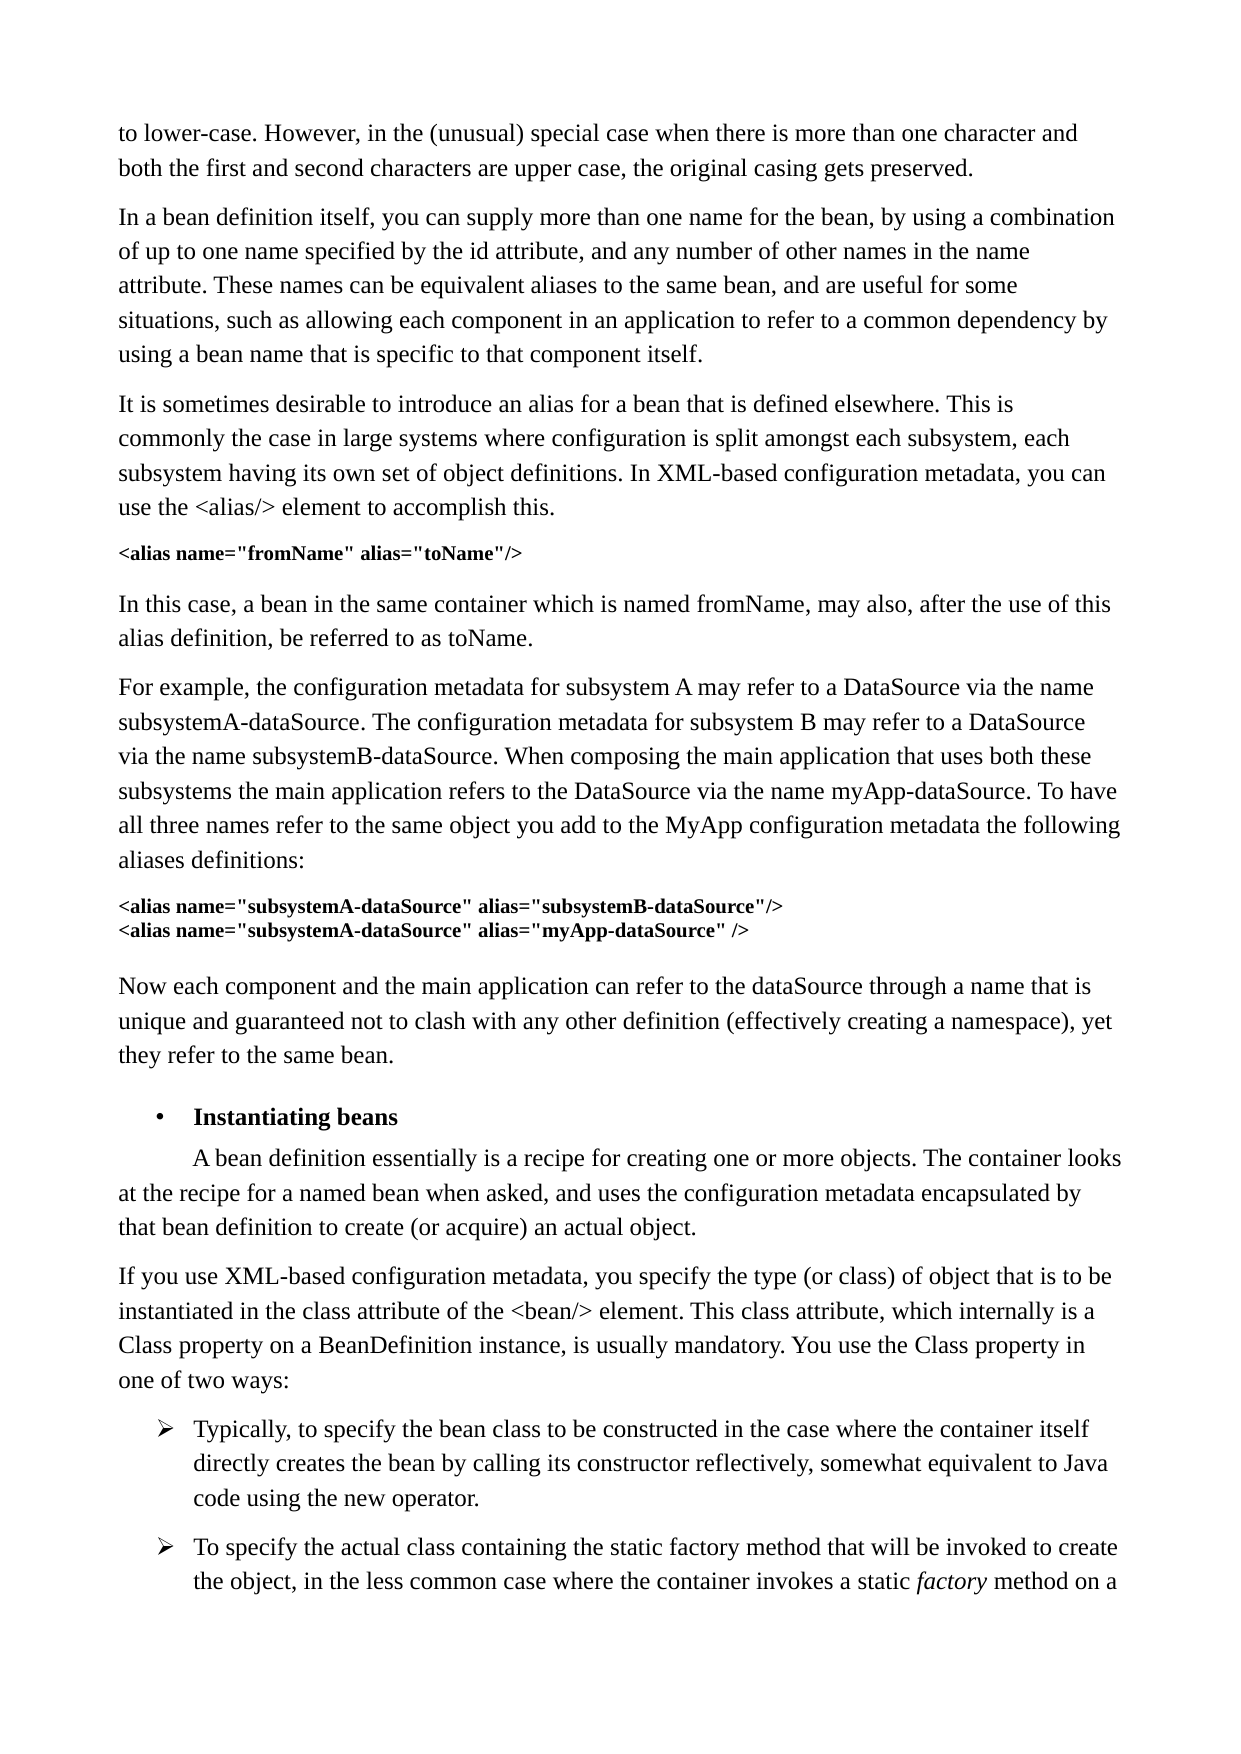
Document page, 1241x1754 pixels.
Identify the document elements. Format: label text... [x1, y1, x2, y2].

text In a bean definition itself, you can supply more than one name for the bean, by using a combination of up to one name specified by the id attribute, and any number of other names in the name attribute. These names can be equivalent aliases to the same bean, and are useful for some situations, such as allowing each component in an application to refer to a common dependency by using a bean name that is specific to that component itself. [118, 202, 1122, 368]
text For example, the configuration metadata for subsystem A may refer to a DataSource via the name subsystemA-dataSource. The configuration metadata for subsystem B may refer to a DataSource via the name subsystemB-dataSource. When composing the main application that uses both these subsystems the main application refers to the DataSource via the name myApp-dataSource. To have all three names refer to the same object you add to the MyApp configuration metadata the following aliases definitions: [118, 672, 1122, 873]
text It is sometimes desirable to introduce an alias for a bean that is defined elsewhere. This is commonly the case in large systems where configuration is split amongst each subsystem, each subsystem having its own set of object definitions. In XML-based configuration metadata, you can use the <alias/> element to accomplish this. [118, 389, 1122, 521]
text If you use XML-based configuration metadata, you specify the type (or class) of object that is to be instantiated in the class attribute of the <bean/> element. This class attribute, which internally is a Class property on a BeanDefinition instance, is usually mandatory. You use the Class property in one of two ways: [118, 1261, 1122, 1393]
text In this case, a bean in the same container which is named fromName, may also, after the use of this alias definition, be referred to as toName. [118, 589, 1122, 652]
text A bean definition essentially is a recipe for creating one or more objects. The container looks at the recipe for a named bean when asked, and uses the configuration metadata encapsulated by that bean definition to create (or acquire) an actual object. [118, 1143, 1122, 1241]
list To specify the actual class containing the static factory method that will be invoked to create the object, in the less common case where the container invokes a static factory method on a [156, 1532, 1122, 1595]
text Now each component and the main application can refer to the dataSource through a name that is unique and guaranteed not to clash with any other definition (effectively creating a namespace), yet they refer to the same bean. [118, 971, 1122, 1069]
text <alias name="subsystemA-dataSource" alias="subsystemB-dataSource"/> [118, 894, 1122, 918]
text to lower-case. However, in the (unusual) special case when there is more than one character and both the first and second characters are upper case, the original casing gets preserved. [118, 118, 1122, 181]
list Typically, to specify the bean class to be constructed in the case where the container itself directly creates the bean by calling its constructor reflectively, somewhat equivalent to Java code using the new operator. [156, 1414, 1122, 1511]
text <alias name="fromName" alias="toName"/> [118, 541, 1122, 565]
subtitle Instantiating beans [156, 1102, 1122, 1131]
text <alias name="subsystemA-dataSource" alias="myApp-dataSource" /> [118, 918, 1122, 942]
